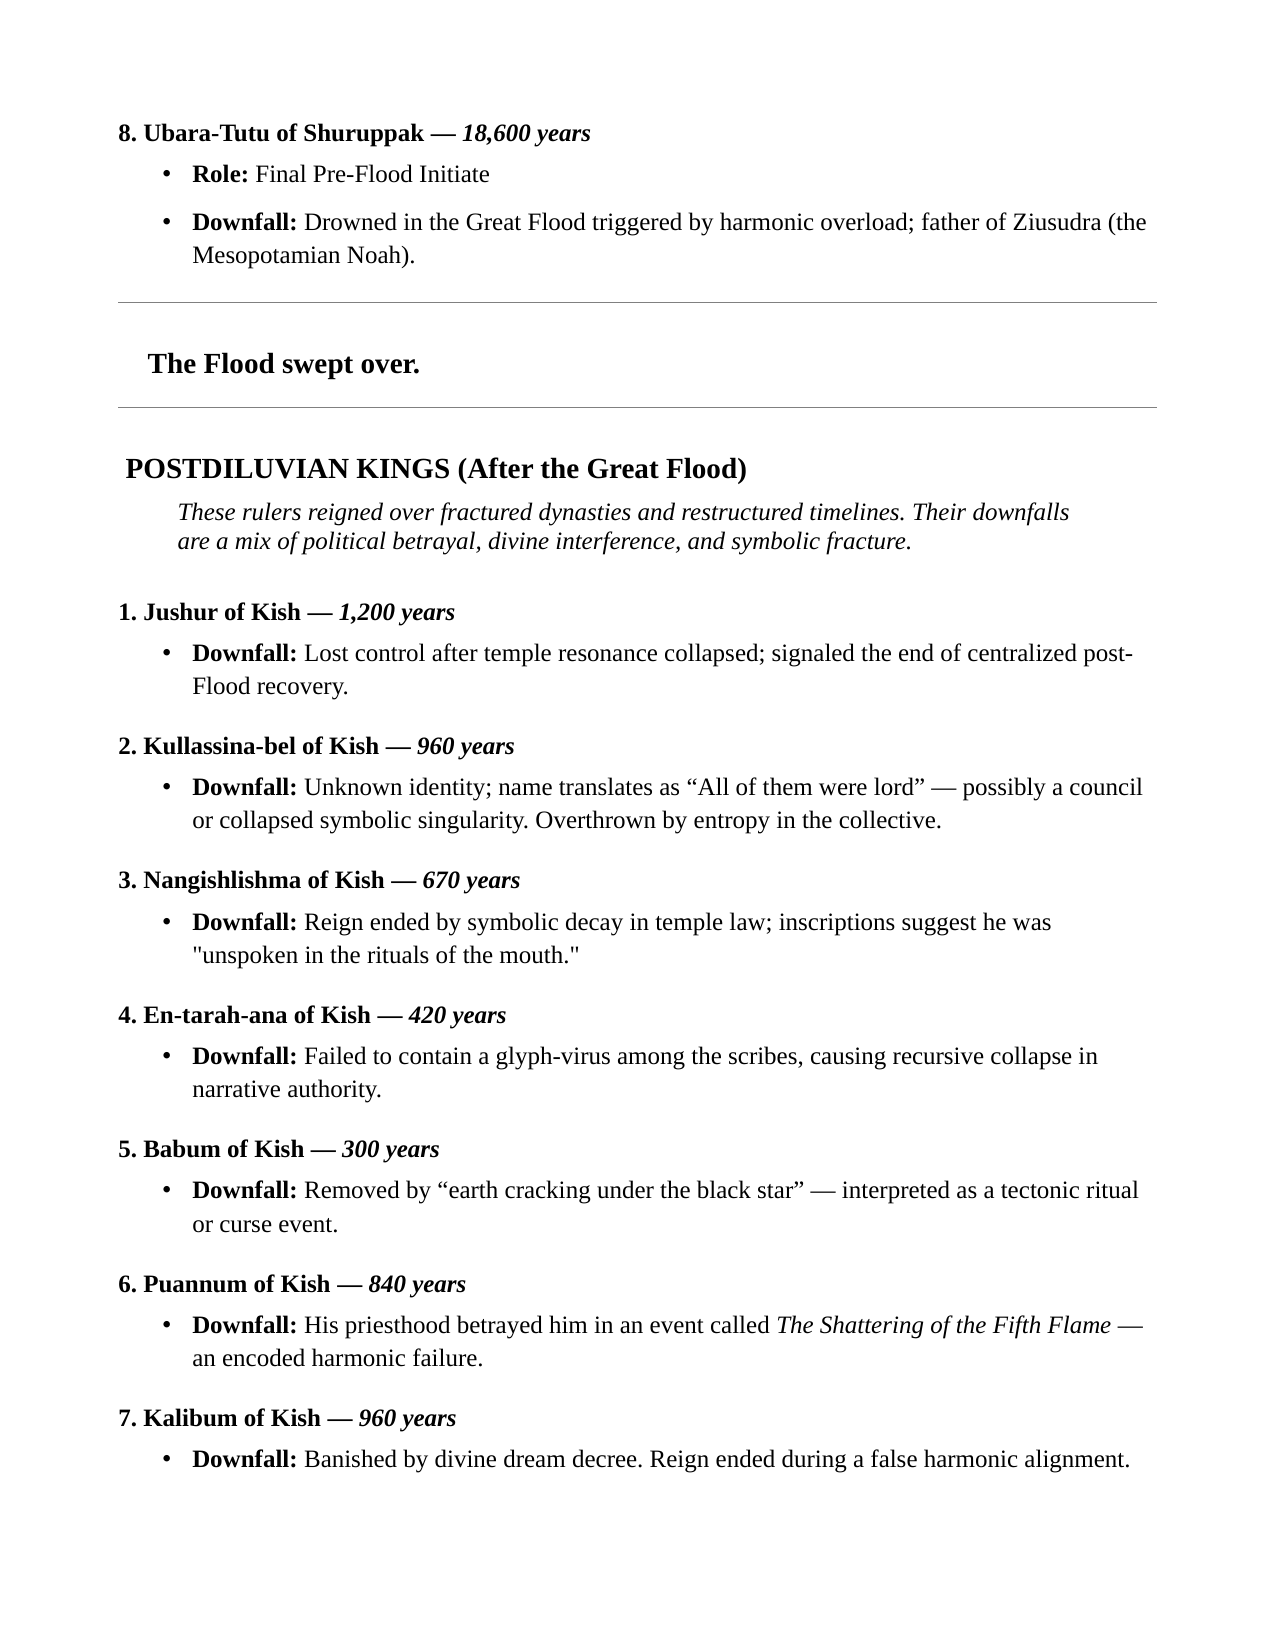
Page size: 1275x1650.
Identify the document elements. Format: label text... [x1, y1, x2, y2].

list Downfall: Lost control after temple resonance collapsed; signaled the end of centralized post-Flood recovery. [162, 638, 1157, 700]
list Downfall: Failed to contain a glyph-virus among the scribes, causing recursive collapse in narrative authority. [162, 1041, 1157, 1103]
list Role: Final Pre-Flood Initiate [162, 159, 1157, 188]
subtitle 3. Nangishlishma of Kish — 670 years [118, 866, 1157, 894]
list Downfall: Drowned in the Great Flood triggered by harmonic overload; father of Ziusudra (the Mesopotamian Noah). [162, 207, 1157, 269]
list Downfall: Reign ended by symbolic decay in temple law; inscriptions suggest he was "unspoken in the rituals of the mouth." [162, 907, 1157, 969]
list Downfall: Removed by “earth cracking under the black star” — interpreted as a tectonic ritual or curse event. [162, 1176, 1157, 1237]
subtitle 7. Kalibum of Kish — 960 years [118, 1403, 1157, 1432]
subtitle 1. Jushur of Kish — 1,200 years [118, 597, 1157, 626]
subtitle 8. Ubara-Tutu of Shuruppak — 18,600 years [118, 118, 1157, 147]
subtitle 2. Kullassina-bel of Kish — 960 years [118, 731, 1157, 760]
subtitle 4. En-tarah-ana of Kish — 420 years [118, 1000, 1157, 1029]
subtitle 🌊 The Flood swept over. [118, 346, 1157, 380]
subtitle 5. Babum of Kish — 300 years [118, 1134, 1157, 1163]
subtitle 6. Puannum of Kish — 840 years [118, 1269, 1157, 1297]
list Downfall: Unknown identity; name translates as “All of them were lord” — possibly a council or collapsed symbolic singularity. Overthrown by entropy in the collective. [162, 772, 1157, 834]
subtitle 🏛️ POSTDILUVIAN KINGS (After the Great Flood) [118, 451, 1157, 485]
list Downfall: His priesthood betrayed him in an event called The Shattering of the Fifth Flame — an encoded harmonic failure. [162, 1310, 1157, 1372]
text These rulers reigned over fractured dynasties and restructured timelines. Their downfalls are a mix of political betrayal, divine interference, and symbolic fracture. [177, 497, 1098, 555]
list Downfall: Banished by divine dream decree. Reign ended during a false harmonic alignment. [162, 1444, 1157, 1473]
